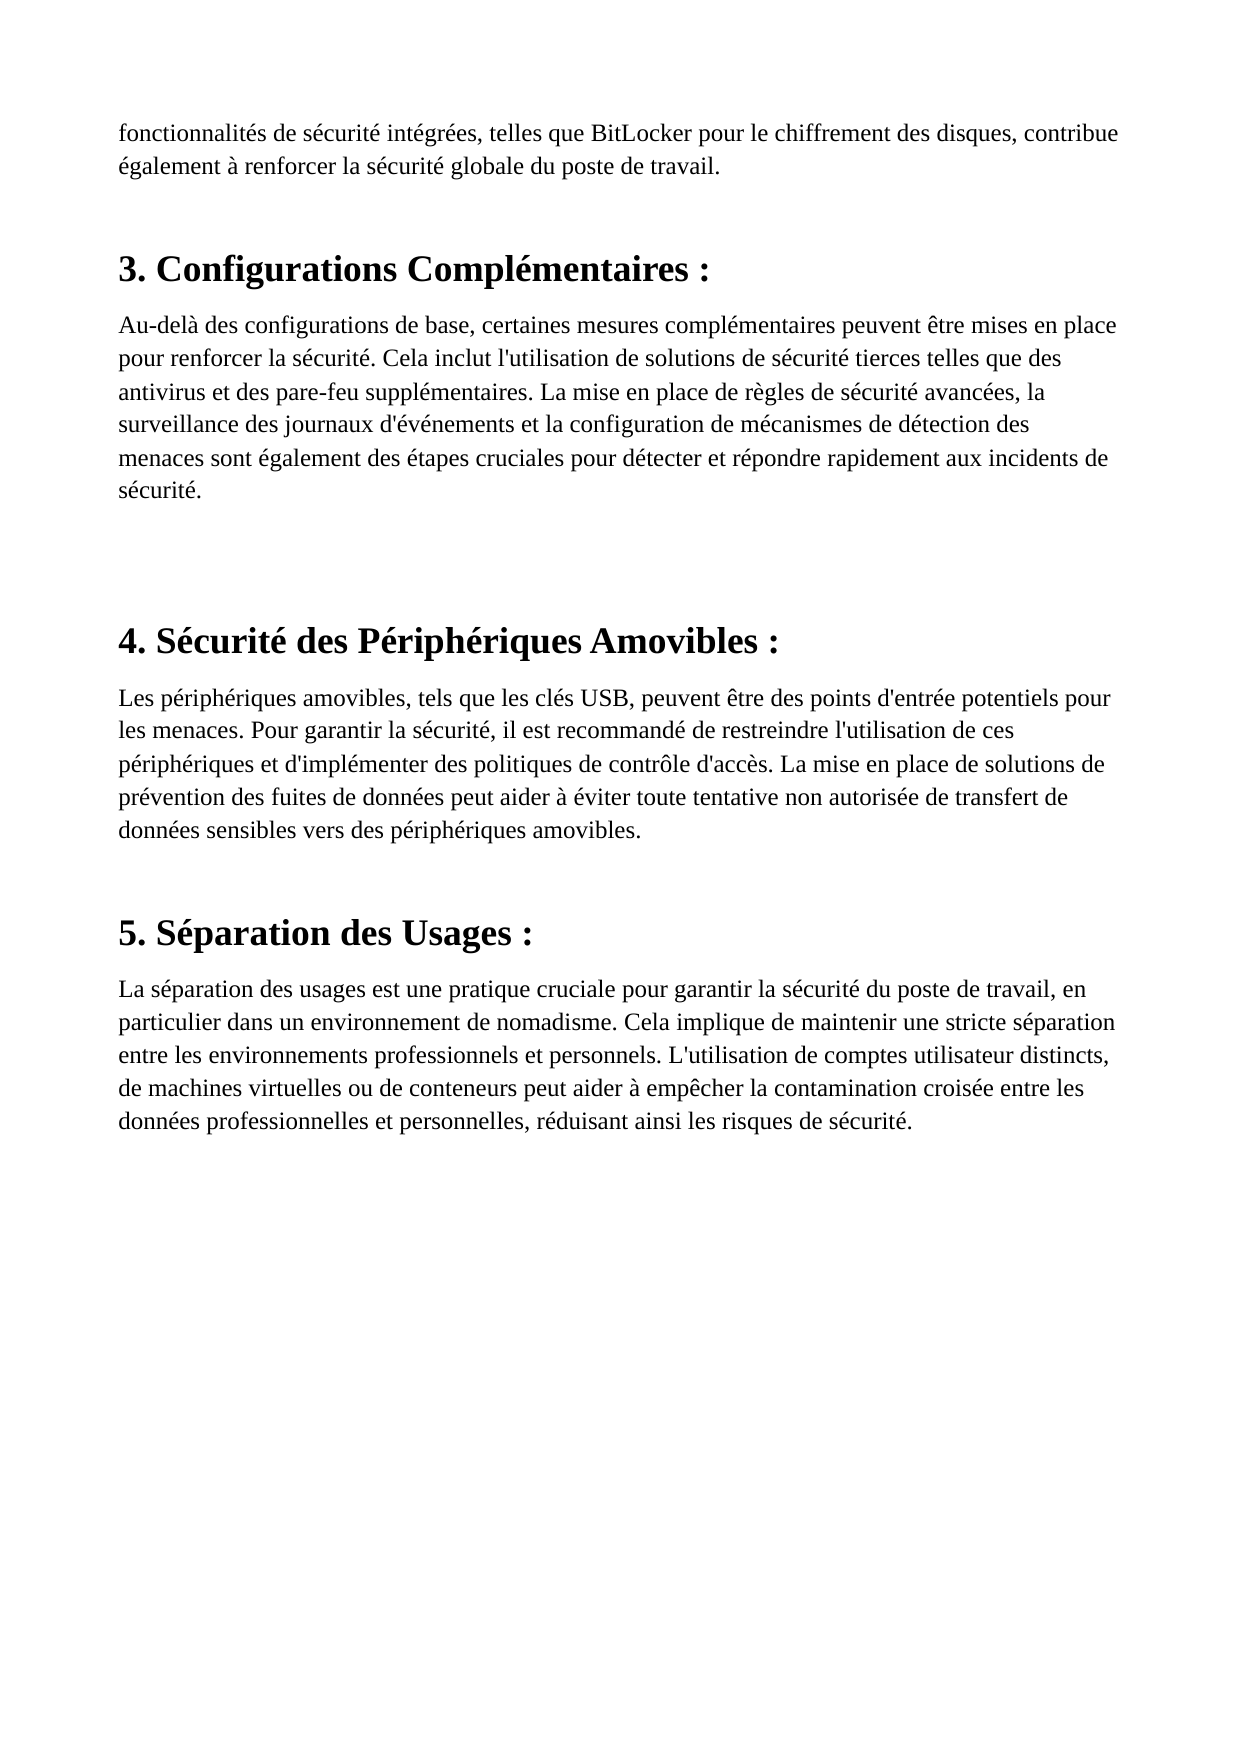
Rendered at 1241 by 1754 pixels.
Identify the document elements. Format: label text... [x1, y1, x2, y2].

text 4. Sécurité des Périphériques Amovibles : [118, 618, 1122, 662]
text 3. Configurations Complémentaires : [118, 246, 1122, 289]
text fonctionnalités de sécurité intégrées, telles que BitLocker pour le chiffrement des disques, contribue également à renforcer la sécurité globale du poste de travail. [118, 118, 1122, 180]
text La séparation des usages est une pratique cruciale pour garantir la sécurité du poste de travail, en particulier dans un environnement de nomadisme. Cela implique de maintenir une stricte séparation entre les environnements professionnels et personnels. L'utilisation de comptes utilisateur distincts, de machines virtuelles ou de conteneurs peut aider à empêcher la contamination croisée entre les données professionnelles et personnelles, réduisant ainsi les risques de sécurité. [118, 974, 1122, 1135]
text Les périphériques amovibles, tels que les clés USB, peuvent être des points d'entrée potentiels pour les menaces. Pour garantir la sécurité, il est recommandé de restreindre l'utilisation de ces périphériques et d'implémenter des politiques de contrôle d'accès. La mise en place de solutions de prévention des fuites de données peut aider à éviter toute tentative non autorisée de transfert de données sensibles vers des périphériques amovibles. [118, 683, 1122, 843]
text Au-delà des configurations de base, certaines mesures complémentaires peuvent être mises en place pour renforcer la sécurité. Cela inclut l'utilisation de solutions de sécurité tierces telles que des antivirus et des pare-feu supplémentaires. La mise en place de règles de sécurité avancées, la surveillance des journaux d'événements et la configuration de mécanismes de détection des menaces sont également des étapes cruciales pour détecter et répondre rapidement aux incidents de sécurité. [118, 311, 1122, 504]
text 5. Séparation des Usages : [118, 910, 1122, 953]
